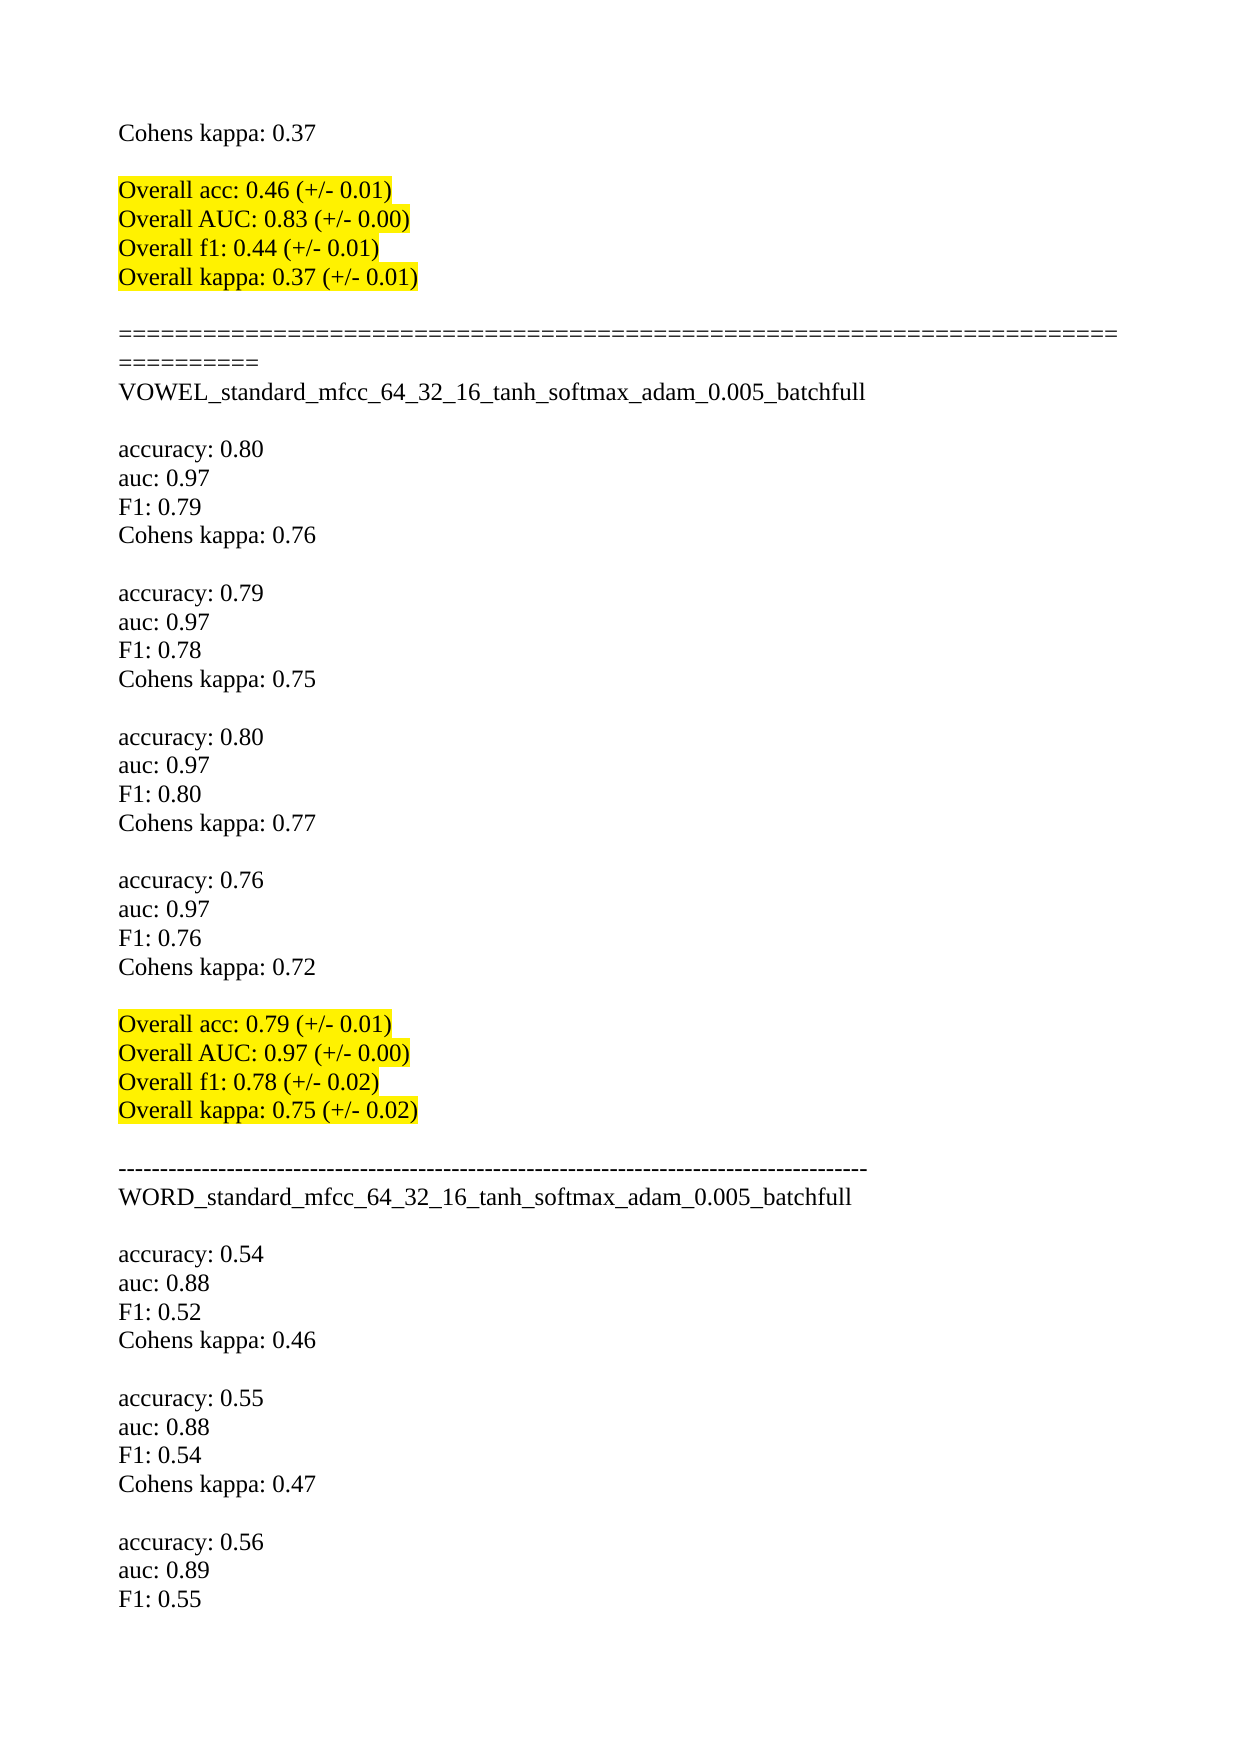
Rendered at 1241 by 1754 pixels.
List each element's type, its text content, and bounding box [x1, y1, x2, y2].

text F1: 0.78 [118, 636, 1122, 664]
text VOWEL_standard_mfcc_64_32_16_tanh_softmax_adam_0.005_batchfull [118, 377, 1122, 406]
text Overall acc: 0.46 (+/- 0.01) [118, 176, 1122, 204]
text accuracy: 0.76 [118, 866, 1122, 894]
text F1: 0.79 [118, 492, 1122, 521]
text auc: 0.97 [118, 894, 1122, 923]
text Cohens kappa: 0.75 [118, 664, 1122, 693]
text auc: 0.97 [118, 607, 1122, 636]
text accuracy: 0.80 [118, 434, 1122, 463]
text F1: 0.54 [118, 1441, 1122, 1469]
text F1: 0.52 [118, 1297, 1122, 1326]
text Overall AUC: 0.83 (+/- 0.00) [118, 204, 1122, 233]
text Cohens kappa: 0.77 [118, 808, 1122, 837]
text Cohens kappa: 0.37 [118, 118, 1122, 147]
text Overall acc: 0.79 (+/- 0.01) [118, 1009, 1122, 1038]
text accuracy: 0.79 [118, 578, 1122, 607]
text Overall kappa: 0.75 (+/- 0.02) [118, 1096, 1122, 1124]
text Cohens kappa: 0.46 [118, 1326, 1122, 1354]
text Cohens kappa: 0.47 [118, 1469, 1122, 1498]
text auc: 0.97 [118, 463, 1122, 492]
text accuracy: 0.55 [118, 1383, 1122, 1412]
text auc: 0.88 [118, 1412, 1122, 1441]
text ------------------------------------------------------------------------------------------ [118, 1153, 1122, 1182]
text Overall f1: 0.78 (+/- 0.02) [118, 1067, 1122, 1096]
text WORD_standard_mfcc_64_32_16_tanh_softmax_adam_0.005_batchfull [118, 1182, 1122, 1211]
text Overall kappa: 0.37 (+/- 0.01) [118, 262, 1122, 291]
text F1: 0.76 [118, 923, 1122, 952]
text accuracy: 0.54 [118, 1239, 1122, 1268]
text F1: 0.80 [118, 779, 1122, 808]
text auc: 0.97 [118, 751, 1122, 779]
text Overall f1: 0.44 (+/- 0.01) [118, 233, 1122, 262]
text accuracy: 0.80 [118, 722, 1122, 751]
text ================================================================================= [118, 319, 1122, 377]
text F1: 0.55 [118, 1584, 1122, 1613]
text Cohens kappa: 0.76 [118, 521, 1122, 549]
text auc: 0.89 [118, 1556, 1122, 1584]
text Overall AUC: 0.97 (+/- 0.00) [118, 1038, 1122, 1067]
text accuracy: 0.56 [118, 1527, 1122, 1556]
text auc: 0.88 [118, 1268, 1122, 1297]
text Cohens kappa: 0.72 [118, 952, 1122, 981]
